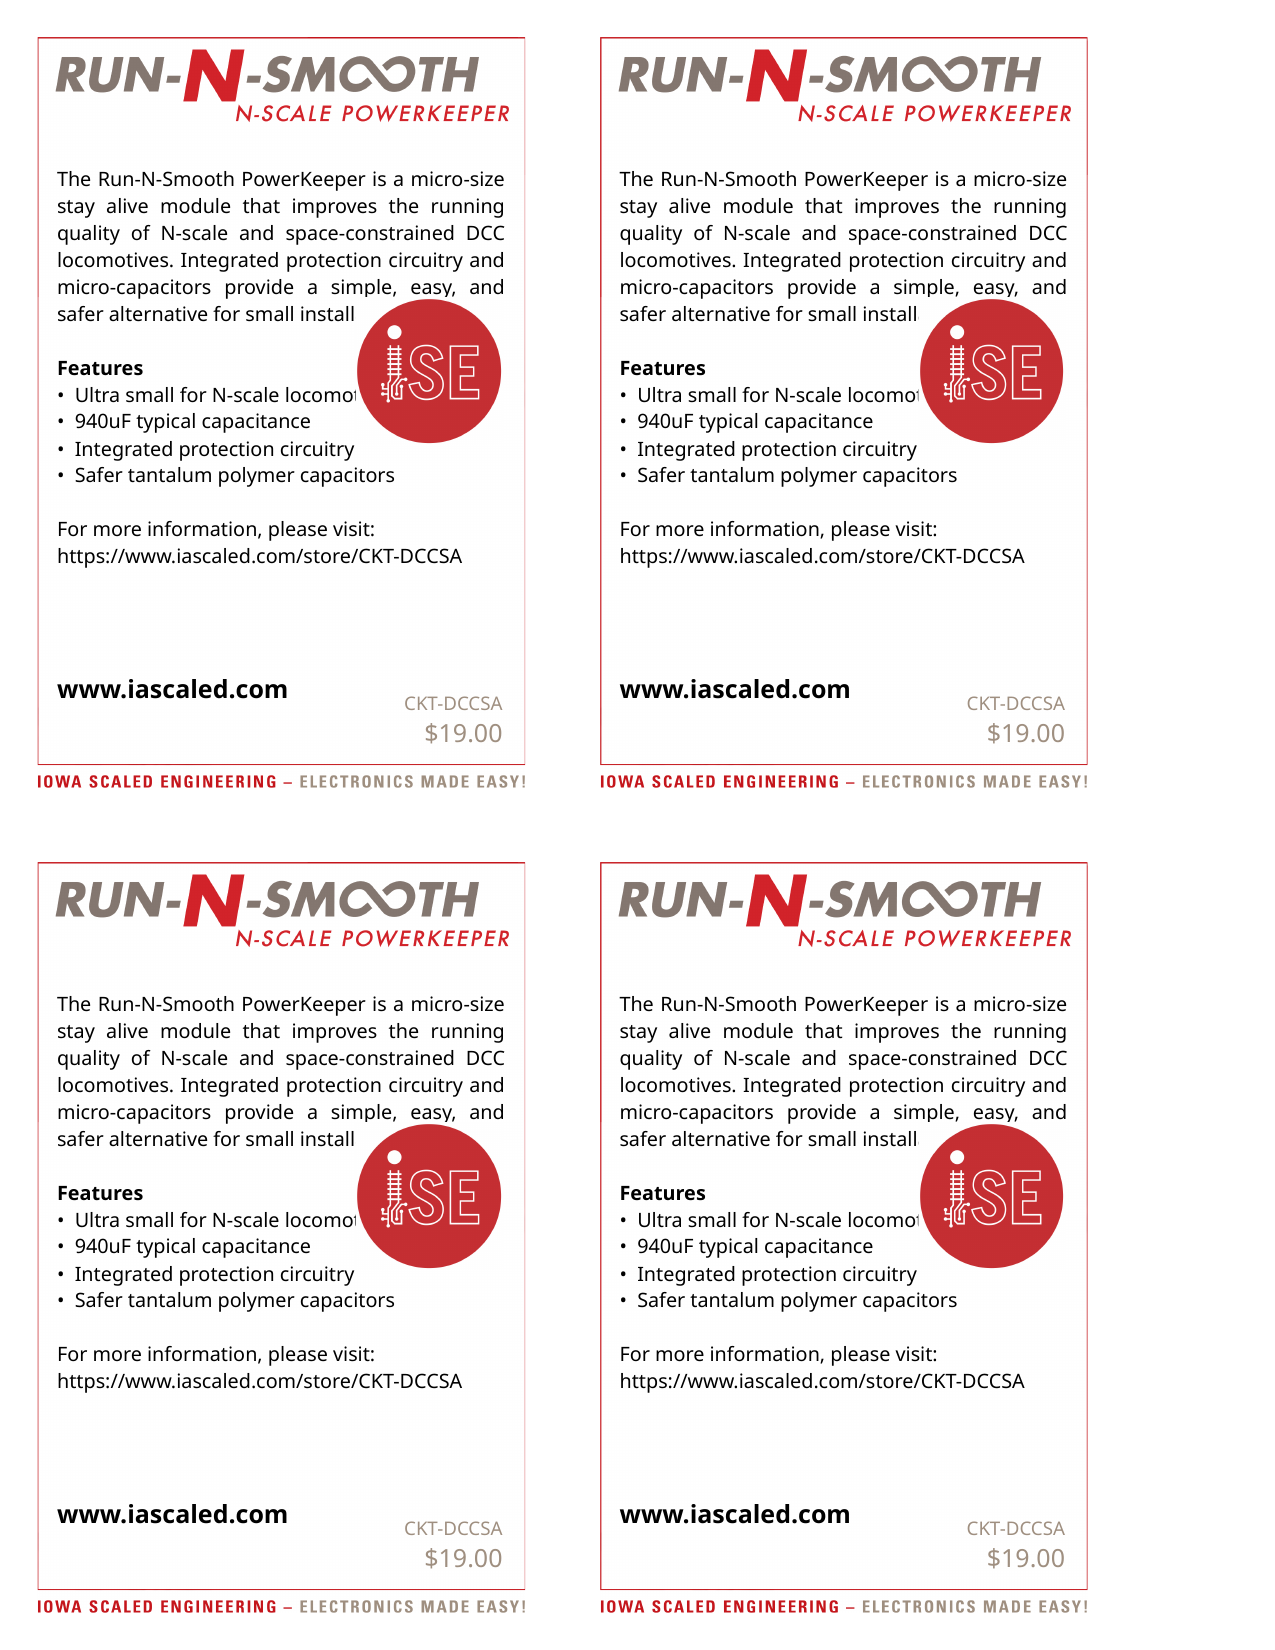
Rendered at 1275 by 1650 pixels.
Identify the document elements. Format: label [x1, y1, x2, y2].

picture [600, 862, 1088, 1613]
picture [37, 862, 525, 1613]
picture [37, 37, 525, 788]
picture [600, 37, 1088, 788]
